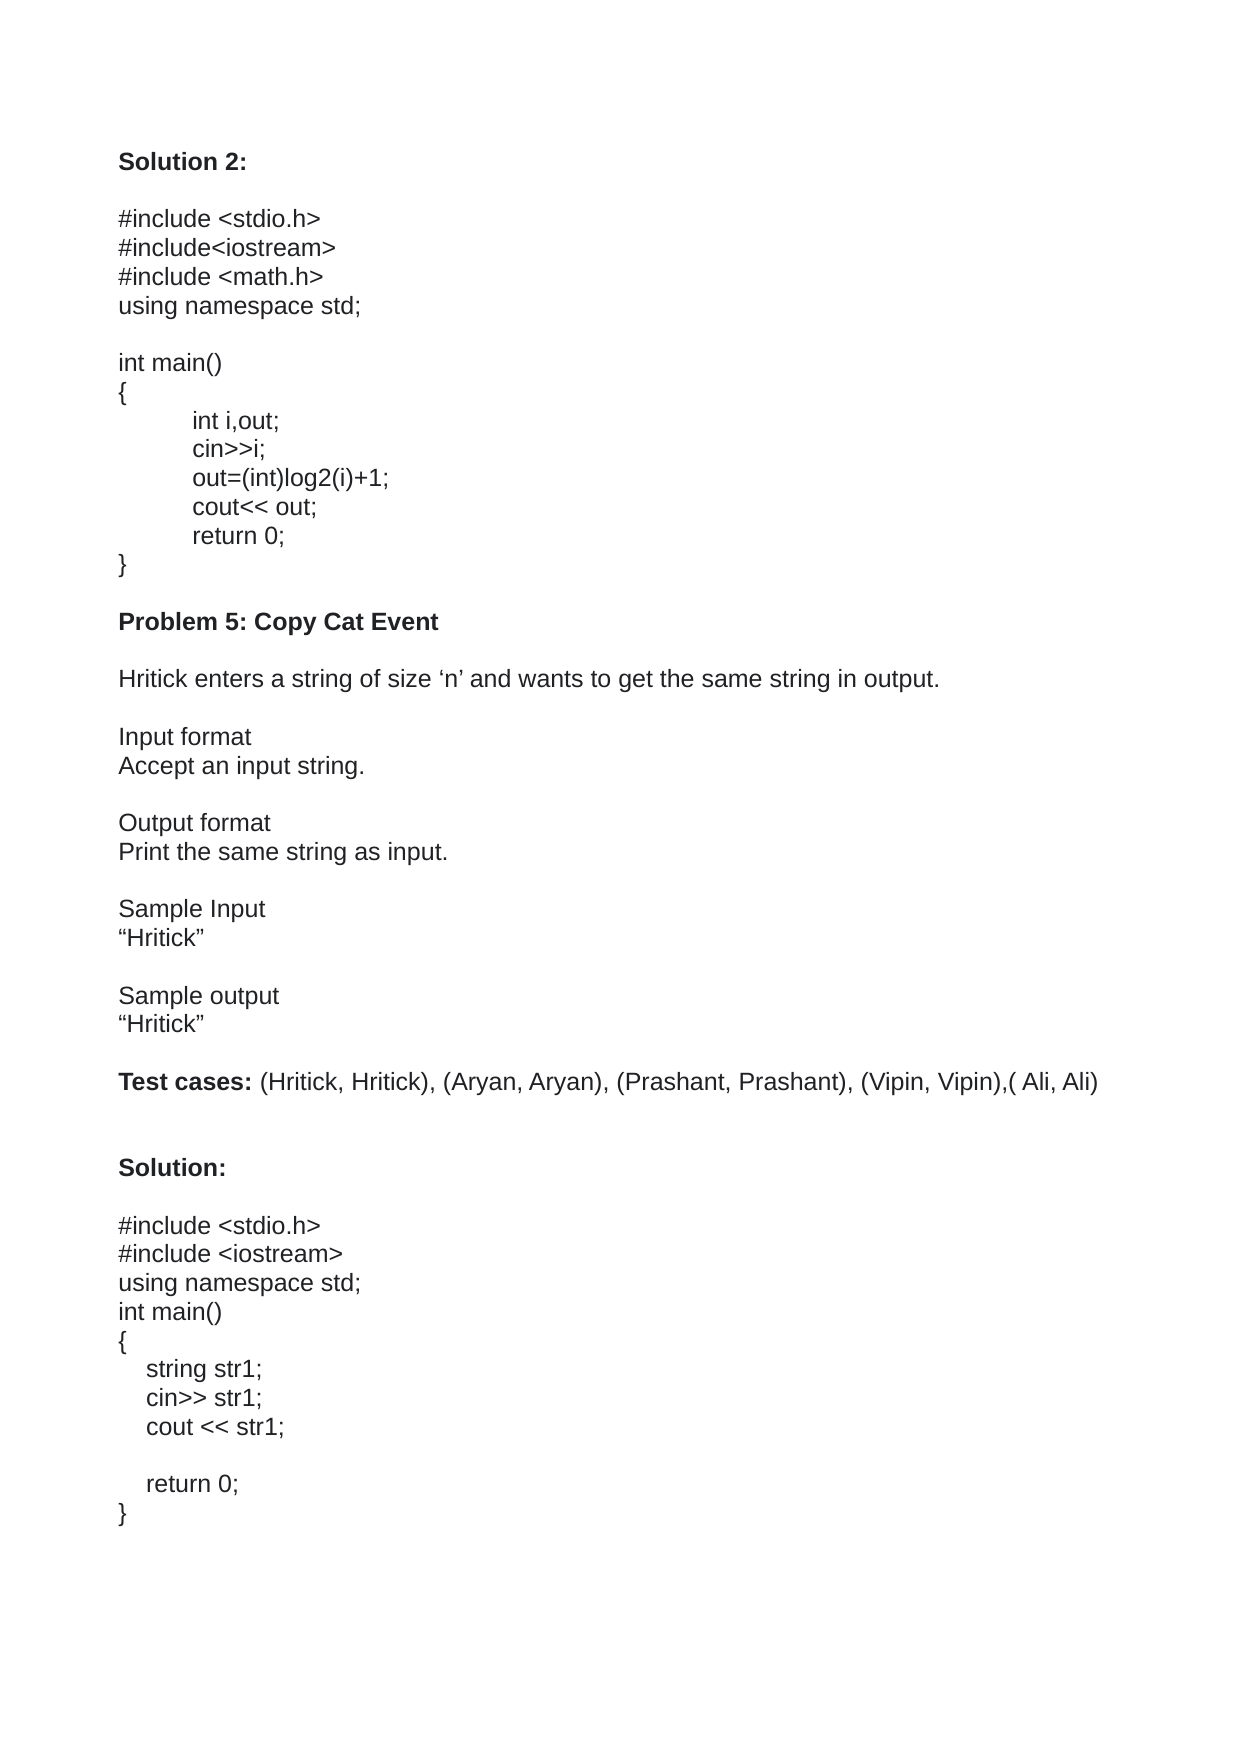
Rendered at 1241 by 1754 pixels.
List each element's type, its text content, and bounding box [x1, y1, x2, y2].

text out=(int)log2(i)+1; [118, 463, 1122, 492]
text return 0; [118, 1469, 1122, 1498]
text int main() [118, 348, 1122, 377]
text Test cases: (Hritick, Hritick), (Aryan, Aryan), (Prashant, Prashant), (Vipin, Vipin),( Ali, Ali) [118, 1067, 1122, 1096]
text #include <math.h> [118, 262, 1122, 291]
text { [118, 377, 1122, 406]
text Solution 2: [118, 147, 1122, 176]
text Solution: [118, 1153, 1122, 1182]
text } [118, 549, 1122, 578]
text using namespace std; [118, 1268, 1122, 1297]
text int main() [118, 1297, 1122, 1326]
text } [118, 1498, 1122, 1527]
text Problem 5: Copy Cat Event [118, 607, 1122, 636]
text #include <stdio.h> [118, 204, 1122, 233]
text Output format [118, 808, 1122, 837]
text #include <stdio.h> [118, 1211, 1122, 1239]
text cin>> str1; [118, 1383, 1122, 1412]
text Hritick enters a string of size ‘n’ and wants to get the same string in output. [118, 664, 1122, 693]
text cout << str1; [118, 1412, 1122, 1441]
text “Hritick” [118, 1009, 1122, 1038]
text Accept an input string. [118, 751, 1122, 779]
text { [118, 1326, 1122, 1354]
text int i,out; [118, 406, 1122, 434]
text string str1; [118, 1354, 1122, 1383]
text #include <iostream> [118, 1239, 1122, 1268]
text return 0; [118, 521, 1122, 549]
text Sample Input [118, 894, 1122, 923]
text cout<< out; [118, 492, 1122, 521]
text Print the same string as input. [118, 837, 1122, 866]
text “Hritick” [118, 923, 1122, 952]
text cin>>i; [118, 434, 1122, 463]
text using namespace std; [118, 291, 1122, 319]
text #include<iostream> [118, 233, 1122, 262]
text Sample output [118, 981, 1122, 1009]
text Input format [118, 722, 1122, 751]
